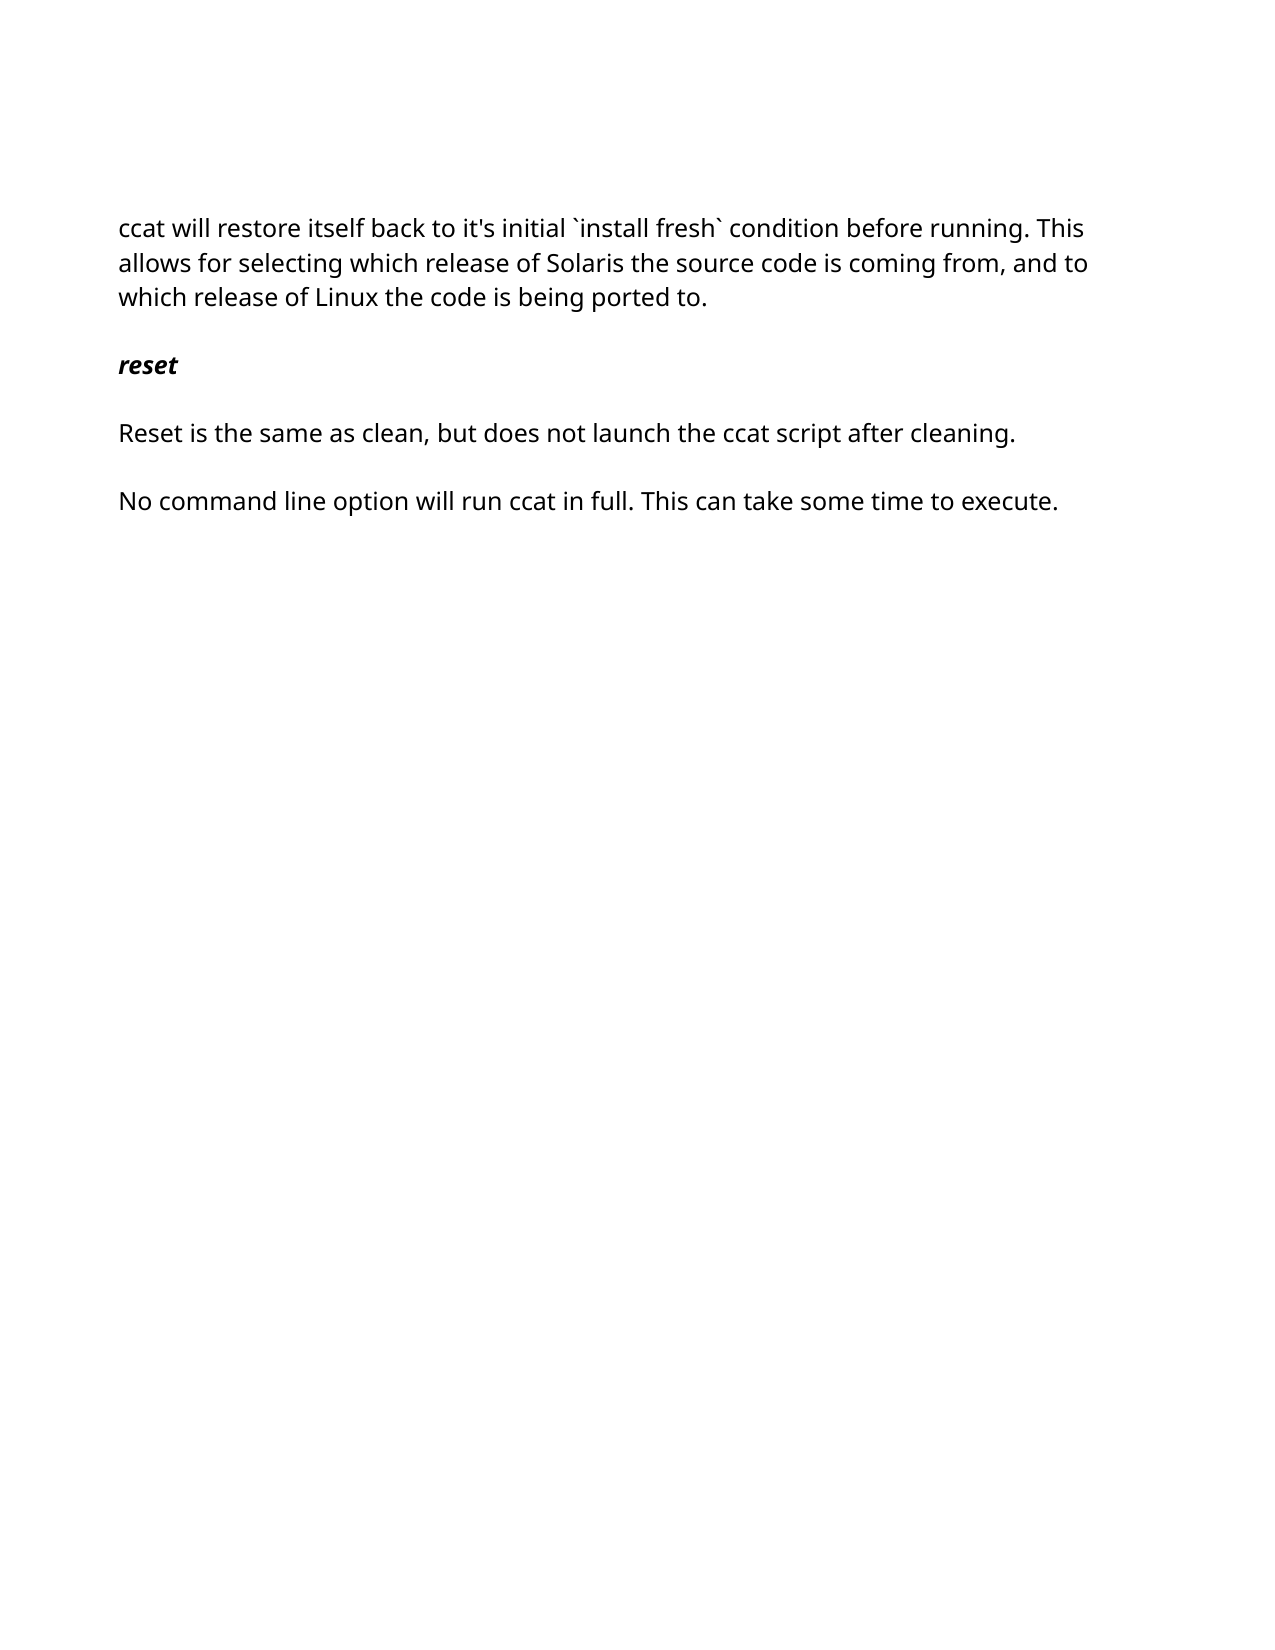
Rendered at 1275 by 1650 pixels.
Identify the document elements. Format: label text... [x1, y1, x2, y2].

text Reset is the same as clean, but does not launch the ccat script after cleaning. [118, 416, 1157, 449]
text ccat will restore itself back to it's initial `install fresh` condition before running. This allows for selecting which release of Solaris the source code is coming from, and to which release of Linux the code is being ported to. [118, 211, 1157, 313]
text No command line option will run ccat in full. This can take some time to execute. [118, 484, 1157, 518]
text reset [118, 347, 1157, 381]
